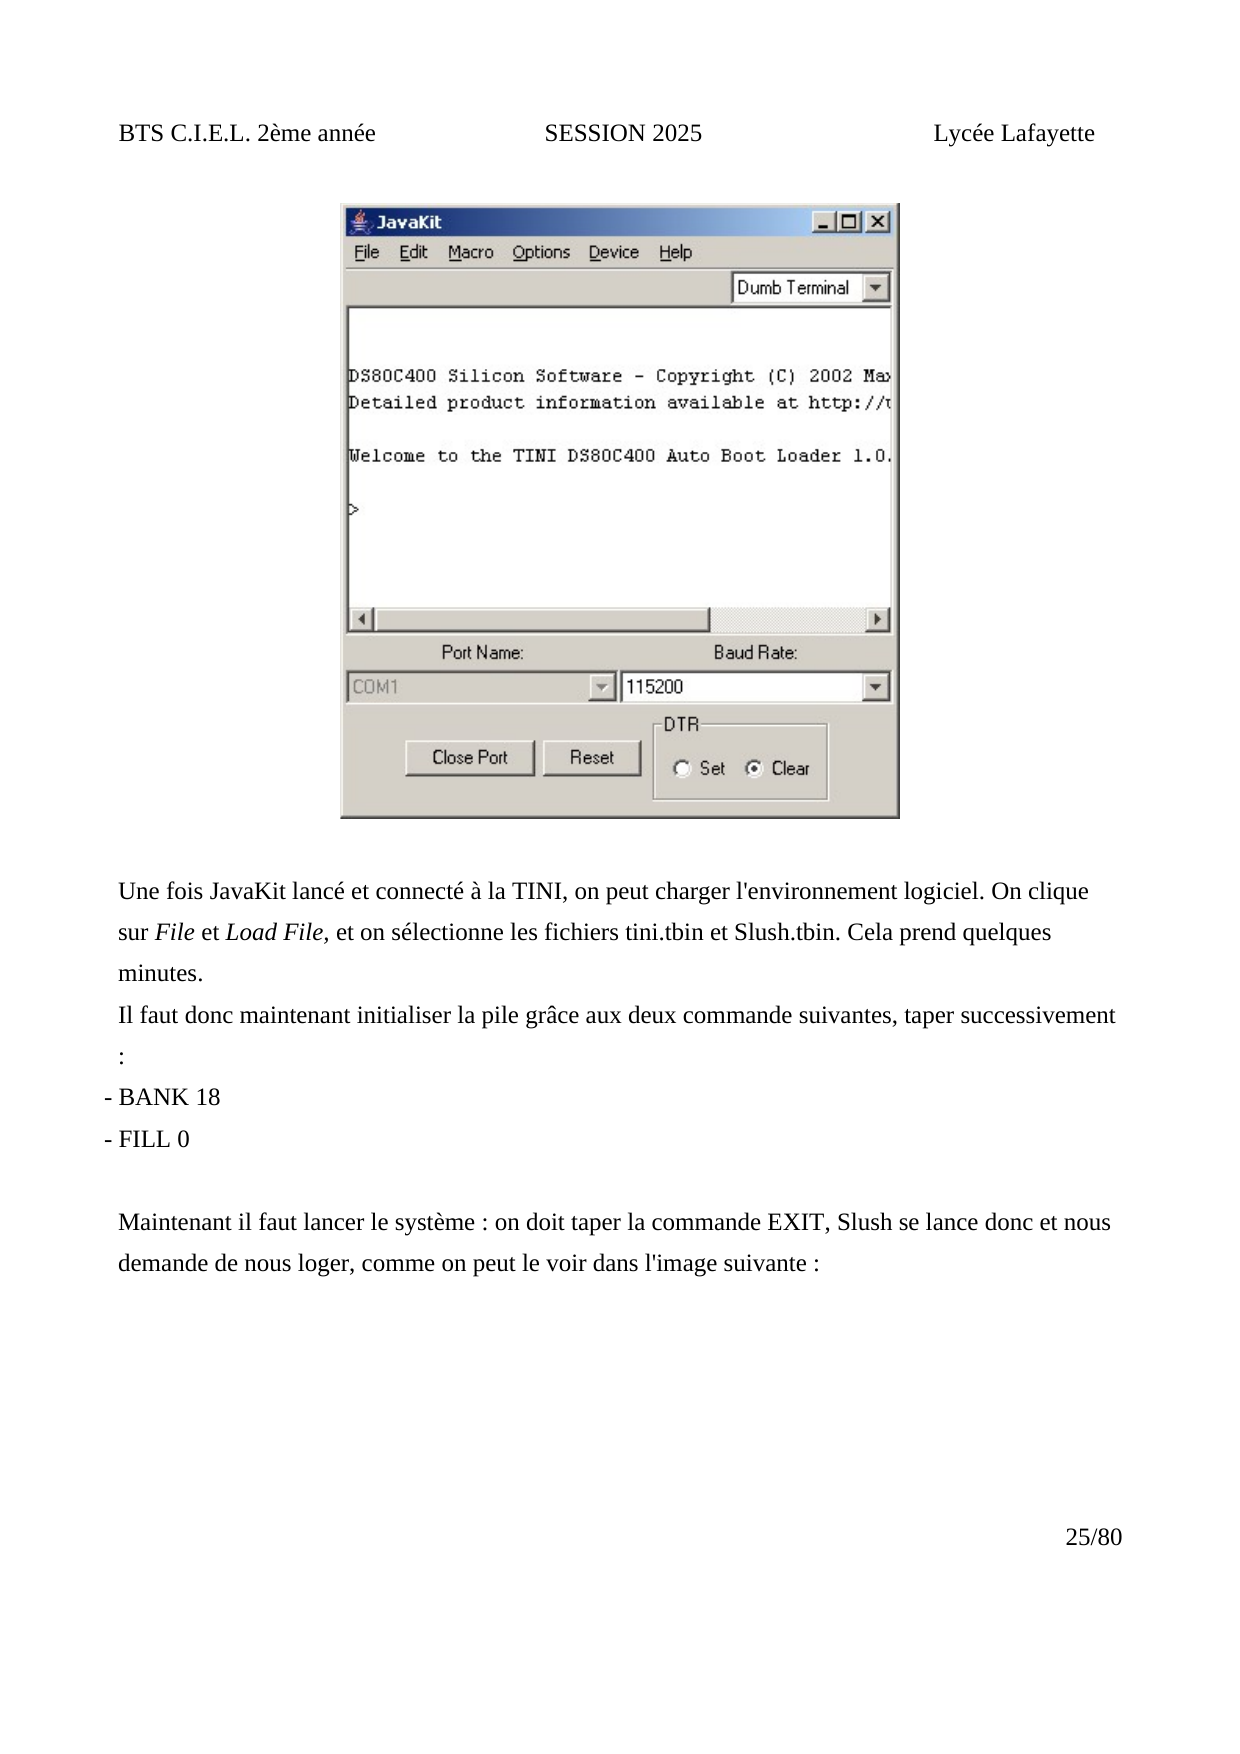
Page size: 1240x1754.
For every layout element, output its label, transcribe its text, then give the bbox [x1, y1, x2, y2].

text Il faut donc maintenant initialiser la pile grâce aux deux commande suivantes, taper successivement : [118, 1000, 1121, 1069]
text Une fois JavaKit lancé et connecté à la TINI, on peut charger l'environnement logiciel. On clique sur File et Load File, et on sélectionne les fichiers tini.tbin et Slush.tbin. Cela prend quelques minutes. [118, 876, 1121, 987]
list FILL 0 [104, 1124, 1121, 1153]
picture [340, 203, 900, 819]
list BANK 18 [104, 1082, 1121, 1111]
text Maintenant il faut lancer le système : on doit taper la commande EXIT, Slush se lance donc et nous demande de nous loger, comme on peut le voir dans l'image suivante : [118, 1207, 1121, 1277]
